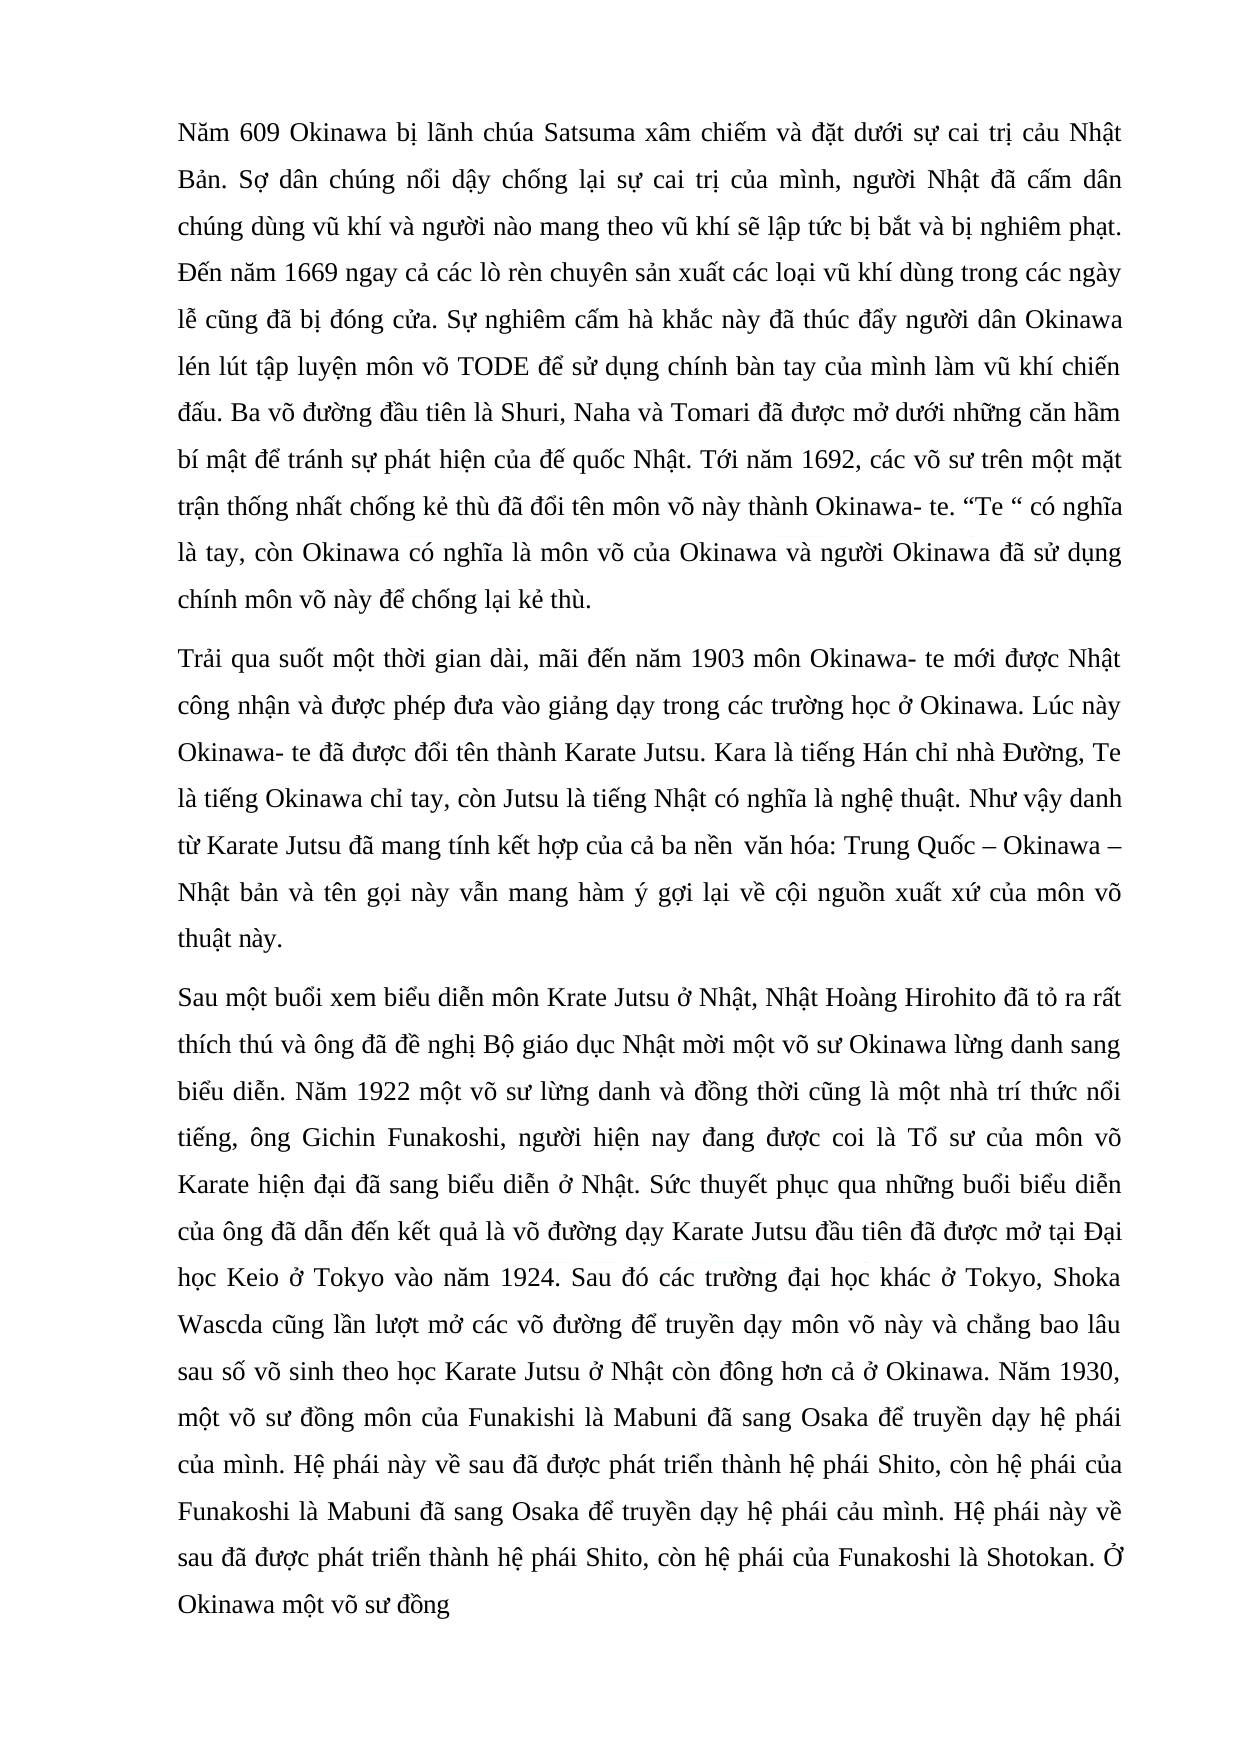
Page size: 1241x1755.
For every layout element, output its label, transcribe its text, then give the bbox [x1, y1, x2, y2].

text Năm 609 Okinawa bị lãnh chúa Satsuma xâm chiếm và đặt dưới sự cai trị cảu Nhật Bản. Sợ dân chúng nổi dậy chống lại sự cai trị của mình, người Nhật đã cấm dân chúng dùng vũ khí và người nào mang theo vũ khí sẽ lập tức bị bắt và bị nghiêm phạt. Đến năm 1669 ngay cả các lò rèn chuyên sản xuất các loại vũ khí dùng trong các ngày lễ cũng đã bị đóng cửa. Sự nghiêm cấm hà khắc này đã thúc đẩy người dân Okinawa lén lút tập luyện môn võ TODE để sử dụng chính bàn tay của mình làm vũ khí chiến đấu. Ba võ đường đầu tiên là Shuri, Naha và Tomari đã được mở dưới những căn hầm bí mật để tránh sự phát hiện của đế quốc Nhật. Tới năm 1692, các võ sư trên một mặt trận thống nhất chống kẻ thù đã đổi tên môn võ này thành Okinawa- te. “Te “ có nghĩa là tay, còn Okinawa có nghĩa là môn võ của Okinawa và người Okinawa đã sử dụng chính môn võ này để chống lại kẻ thù. [177, 116, 1123, 349]
text Sau một buổi xem biểu diễn môn Krate Jutsu ở Nhật, Nhật Hoàng Hirohito đã tỏ ra rất thích thú và ông đã đề nghị Bộ giáo dục Nhật mời một võ sư Okinawa lừng danh sang biểu diễn. Năm 1922 một võ sư lừng danh và đồng thời cũng là một nhà trí thức nổi tiếng, ông Gichin Funakoshi, người hiện nay đang được coi là Tổ sư của môn võ Karate hiện đại đã sang biểu diễn ở Nhật. Sức thuyết phục qua những buổi biểu diễn của ông đã dẫn đến kết quả là võ đường dạy Karate Jutsu đầu tiên đã được mở tại Đại học Keio ở Tokyo vào năm 1924. Sau đó các trường đại học khác ở Tokyo, Shoka Wascda cũng lần lượt mở các võ đường để truyền dạy môn võ này và chẳng bao lâu sau số võ sinh theo học Karate Jutsu ở Nhật còn đông hơn cả ở Okinawa. Năm 1930, một võ sư đồng môn của Funakishi là Mabuni đã sang Osaka để truyền dạy hệ phái của mình. Hệ phái này về sau đã được phát triển thành hệ phái Shito, còn hệ phái của Funakoshi là Mabuni đã sang Osaka để truyền dạy hệ phái cảu mình. Hệ phái này về sau đã được phát triển thành hệ phái Shito, còn hệ phái của Funakoshi là Shotokan. Ở Okinawa một võ sư đồng [177, 1356, 1123, 1619]
